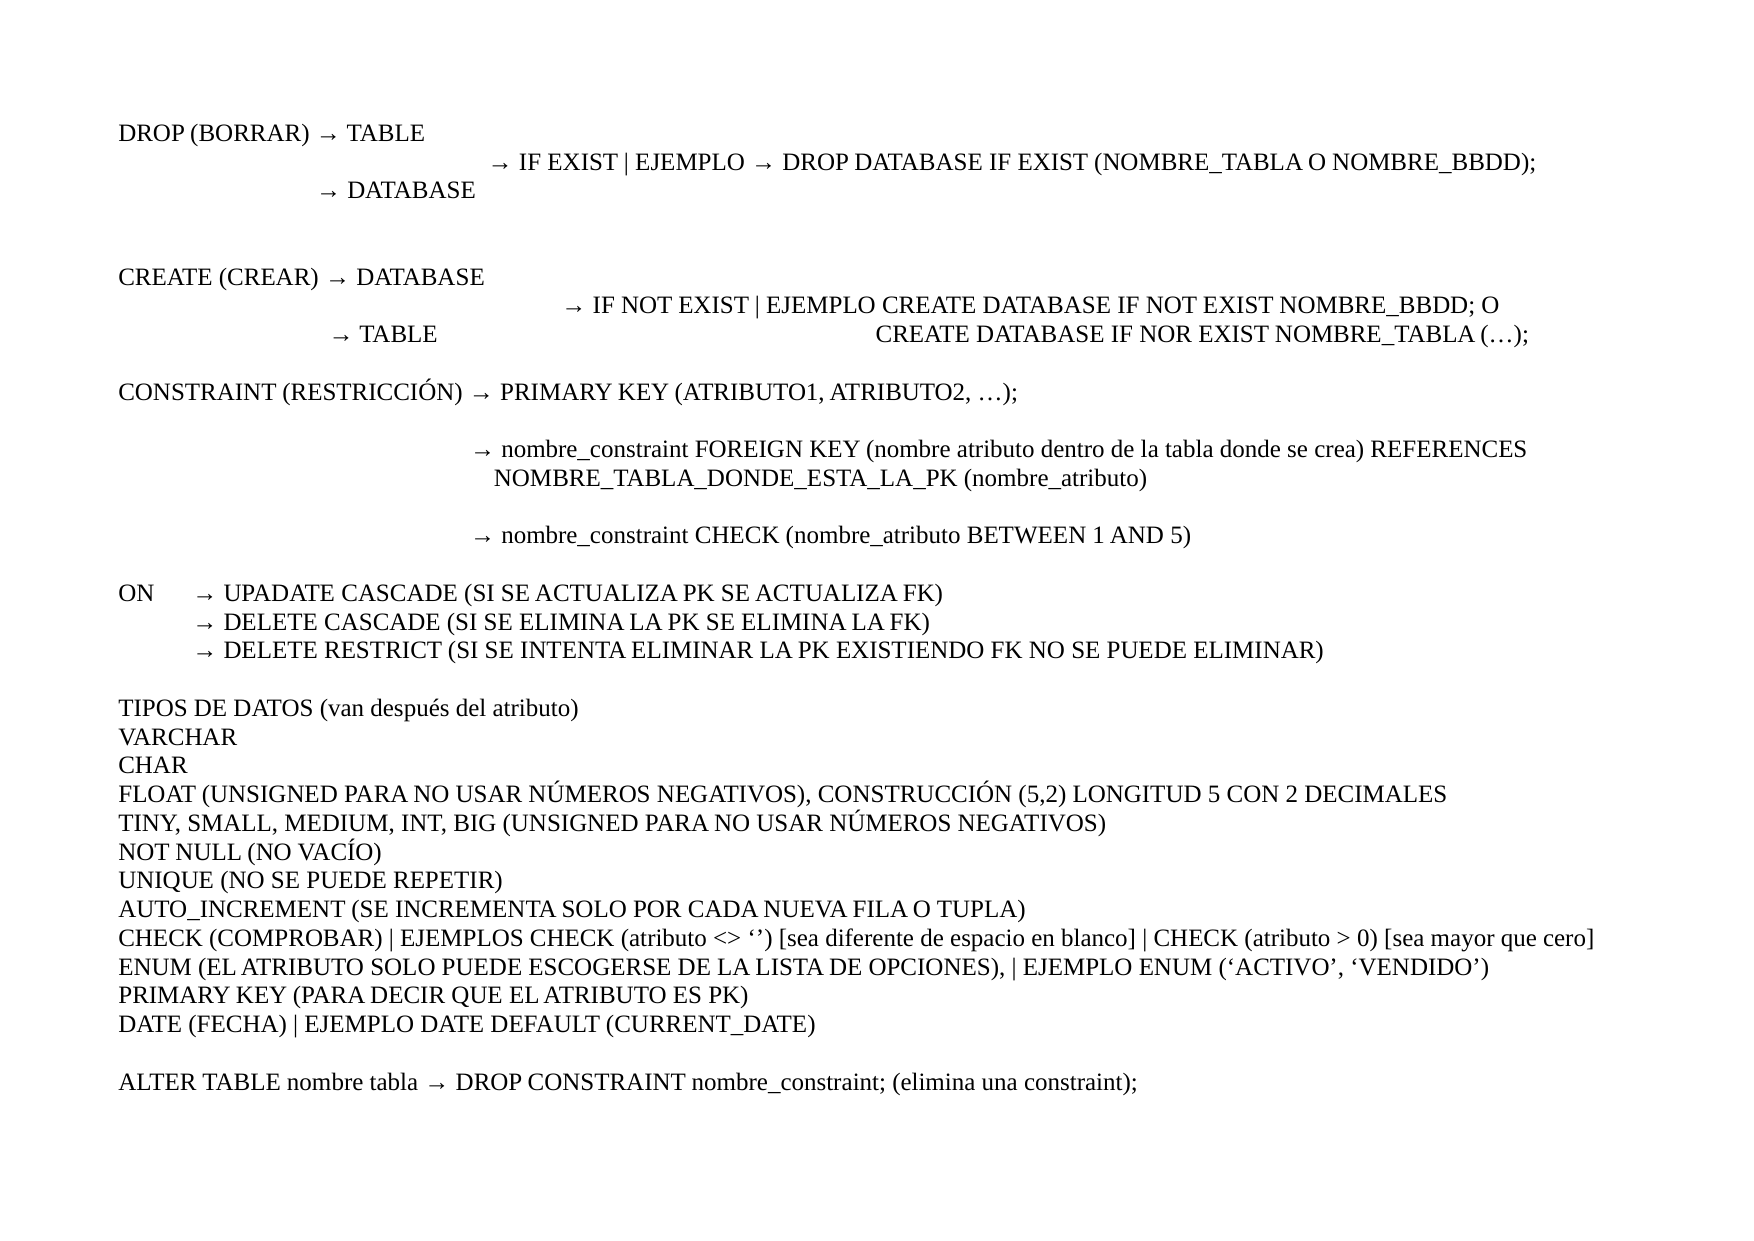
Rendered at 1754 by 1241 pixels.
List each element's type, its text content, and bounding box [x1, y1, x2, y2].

text UNIQUE (NO SE PUEDE REPETIR) [118, 866, 1636, 894]
text ENUM (EL ATRIBUTO SOLO PUEDE ESCOGERSE DE LA LISTA DE OPCIONES), | EJEMPLO ENUM (‘ACTIVO’, ‘VENDIDO’) [118, 952, 1636, 981]
text TIPOS DE DATOS (van después del atributo) [118, 693, 1636, 722]
text → nombre_constraint FOREIGN KEY (nombre atributo dentro de la tabla donde se crea) REFERENCES NOMBRE_TABLA_DONDE_ESTA_LA_PK (nombre_atributo) [118, 434, 1636, 492]
text → IF NOT EXIST | EJEMPLO CREATE DATABASE IF NOT EXIST NOMBRE_BBDD; O [118, 291, 1636, 319]
text CHAR [118, 751, 1636, 779]
text ALTER TABLE nombre tabla → DROP CONSTRAINT nombre_constraint; (elimina una constraint); [118, 1067, 1636, 1096]
text AUTO_INCREMENT (SE INCREMENTA SOLO POR CADA NUEVA FILA O TUPLA) [118, 894, 1636, 923]
text DATE (FECHA) | EJEMPLO DATE DEFAULT (CURRENT_DATE) [118, 1009, 1636, 1038]
text → DELETE CASCADE (SI SE ELIMINA LA PK SE ELIMINA LA FK) [118, 607, 1636, 636]
text → TABLE CREATE DATABASE IF NOR EXIST NOMBRE_TABLA (…); [118, 319, 1636, 348]
text PRIMARY KEY (PARA DECIR QUE EL ATRIBUTO ES PK) [118, 981, 1636, 1009]
text DROP (BORRAR) → TABLE [118, 118, 1636, 147]
text → IF EXIST | EJEMPLO → DROP DATABASE IF EXIST (NOMBRE_TABLA O NOMBRE_BBDD); [118, 147, 1636, 176]
text → DELETE RESTRICT (SI SE INTENTA ELIMINAR LA PK EXISTIENDO FK NO SE PUEDE ELIMINAR) [118, 636, 1636, 664]
text ON → UPADATE CASCADE (SI SE ACTUALIZA PK SE ACTUALIZA FK) [118, 578, 1636, 607]
text TINY, SMALL, MEDIUM, INT, BIG (UNSIGNED PARA NO USAR NÚMEROS NEGATIVOS) [118, 808, 1636, 837]
text → nombre_constraint CHECK (nombre_atributo BETWEEN 1 AND 5) [118, 521, 1636, 549]
text → DATABASE [118, 176, 1636, 204]
text CONSTRAINT (RESTRICCIÓN) → PRIMARY KEY (ATRIBUTO1, ATRIBUTO2, …); [118, 377, 1636, 406]
text CHECK (COMPROBAR) | EJEMPLOS CHECK (atributo <> ‘’) [sea diferente de espacio en blanco] | CHECK (atributo > 0) [sea mayor que cero] [118, 923, 1636, 952]
text NOT NULL (NO VACÍO) [118, 837, 1636, 866]
text FLOAT (UNSIGNED PARA NO USAR NÚMEROS NEGATIVOS), CONSTRUCCIÓN (5,2) LONGITUD 5 CON 2 DECIMALES [118, 779, 1636, 808]
text CREATE (CREAR) → DATABASE [118, 262, 1636, 291]
text VARCHAR [118, 722, 1636, 751]
